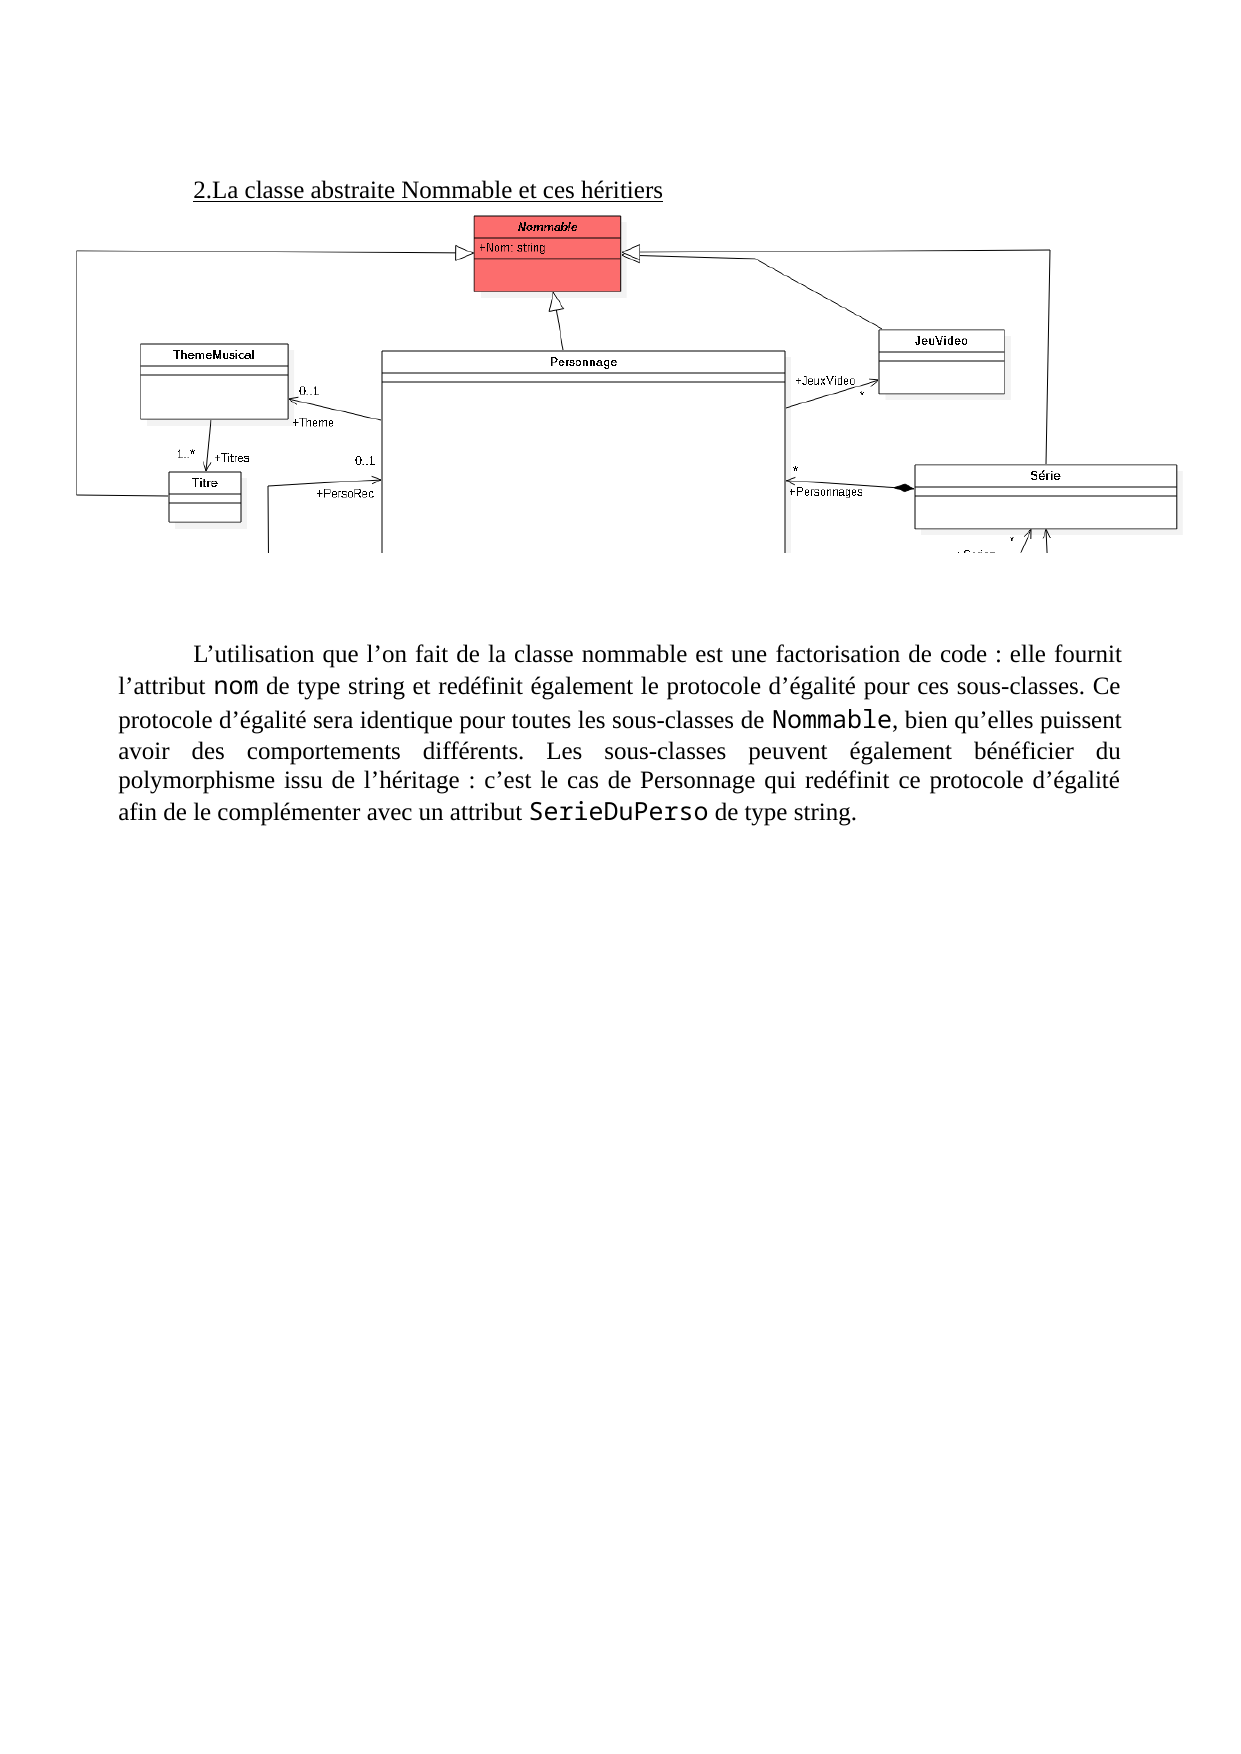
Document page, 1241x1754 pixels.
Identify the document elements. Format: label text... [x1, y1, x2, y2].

text L’utilisation que l’on fait de la classe nommable est une factorisation de code : elle fournit l’attribut nom de type string et redéfinit également le protocole d’égalité pour ces sous-classes. Ce protocole d’égalité sera identique pour toutes les sous-classes de Nommable, bien qu’elles puissent avoir des comportements différents. Les sous-classes peuvent également bénéficier du polymorphisme issu de l’héritage : c’est le cas de Personnage qui redéfinit ce protocole d’égalité afin de le complémenter avec un attribut SerieDuPerso de type string. [118, 639, 1122, 828]
text 2.La classe abstraite Nommable et ces héritiers [118, 176, 1122, 204]
picture [29, 204, 1211, 553]
